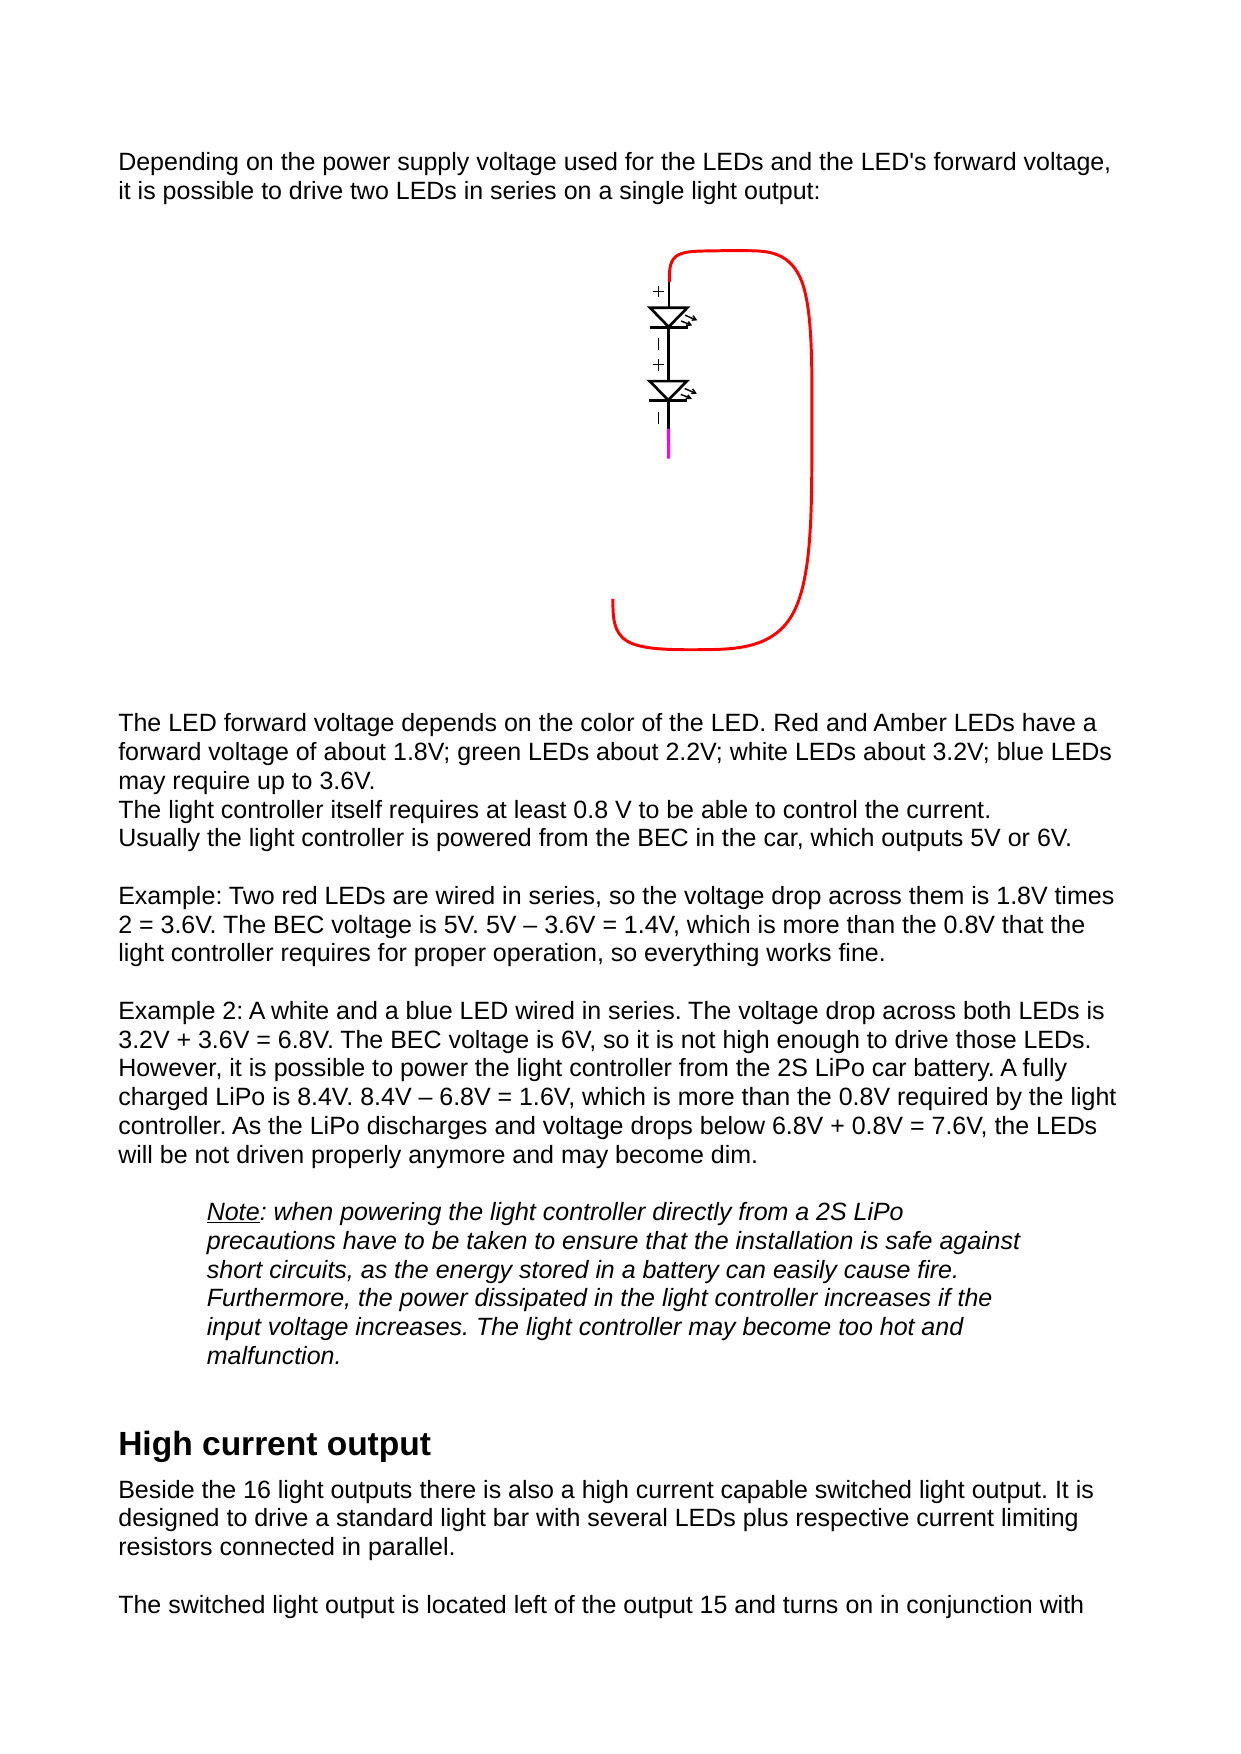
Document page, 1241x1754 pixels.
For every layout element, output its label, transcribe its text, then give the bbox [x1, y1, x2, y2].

text The light controller itself requires at least 0.8 V to be able to control the current. [118, 795, 1122, 823]
text Beside the 16 light outputs there is also a high current capable switched light output. It is designed to drive a standard light bar with several LEDs plus respective current limiting resistors connected in parallel. [118, 1474, 1122, 1561]
text Note: when powering the light controller directly from a 2S LiPo precautions have to be taken to ensure that the installation is safe against short circuits, as the energy stored in a battery can easily cause fire. Furthermore, the power dissipated in the light controller increases if the input voltage increases. The light controller may become too hot and malfunction. [207, 1197, 1034, 1370]
text Usually the light controller is powered from the BEC in the car, which outputs 5V or 6V. [118, 823, 1122, 852]
text The LED forward voltage depends on the color of the LED. Red and Amber LEDs have a forward voltage of about 1.8V; green LEDs about 2.2V; white LEDs about 3.2V; blue LEDs may require up to 3.6V. [118, 708, 1122, 795]
text Example: Two red LEDs are wired in series, so the voltage drop across them is 1.8V times 2 = 3.6V. The BEC voltage is 5V. 5V – 3.6V = 1.4V, which is more than the 0.8V that the light controller requires for proper operation, so everything works fine. [118, 881, 1122, 967]
subtitle High current output [118, 1423, 1122, 1462]
text Example 2: A white and a blue LED wired in series. The voltage drop across both LEDs is 3.2V + 3.6V = 6.8V. The BEC voltage is 6V, so it is not high enough to drive those LEDs. However, it is possible to power the light controller from the 2S LiPo car battery. A fully charged LiPo is 8.4V. 8.4V – 6.8V = 1.6V, which is more than the 0.8V required by the light controller. As the LiPo discharges and voltage drops below 6.8V + 0.8V = 7.6V, the LEDs will be not driven properly anymore and may become dim. [118, 996, 1122, 1168]
text The switched light output is located left of the output 15 and turns on in conjunction with [118, 1589, 1122, 1618]
text Depending on the power supply voltage used for the LEDs and the LED's forward voltage, it is possible to drive two LEDs in series on a single light output: [118, 147, 1122, 204]
